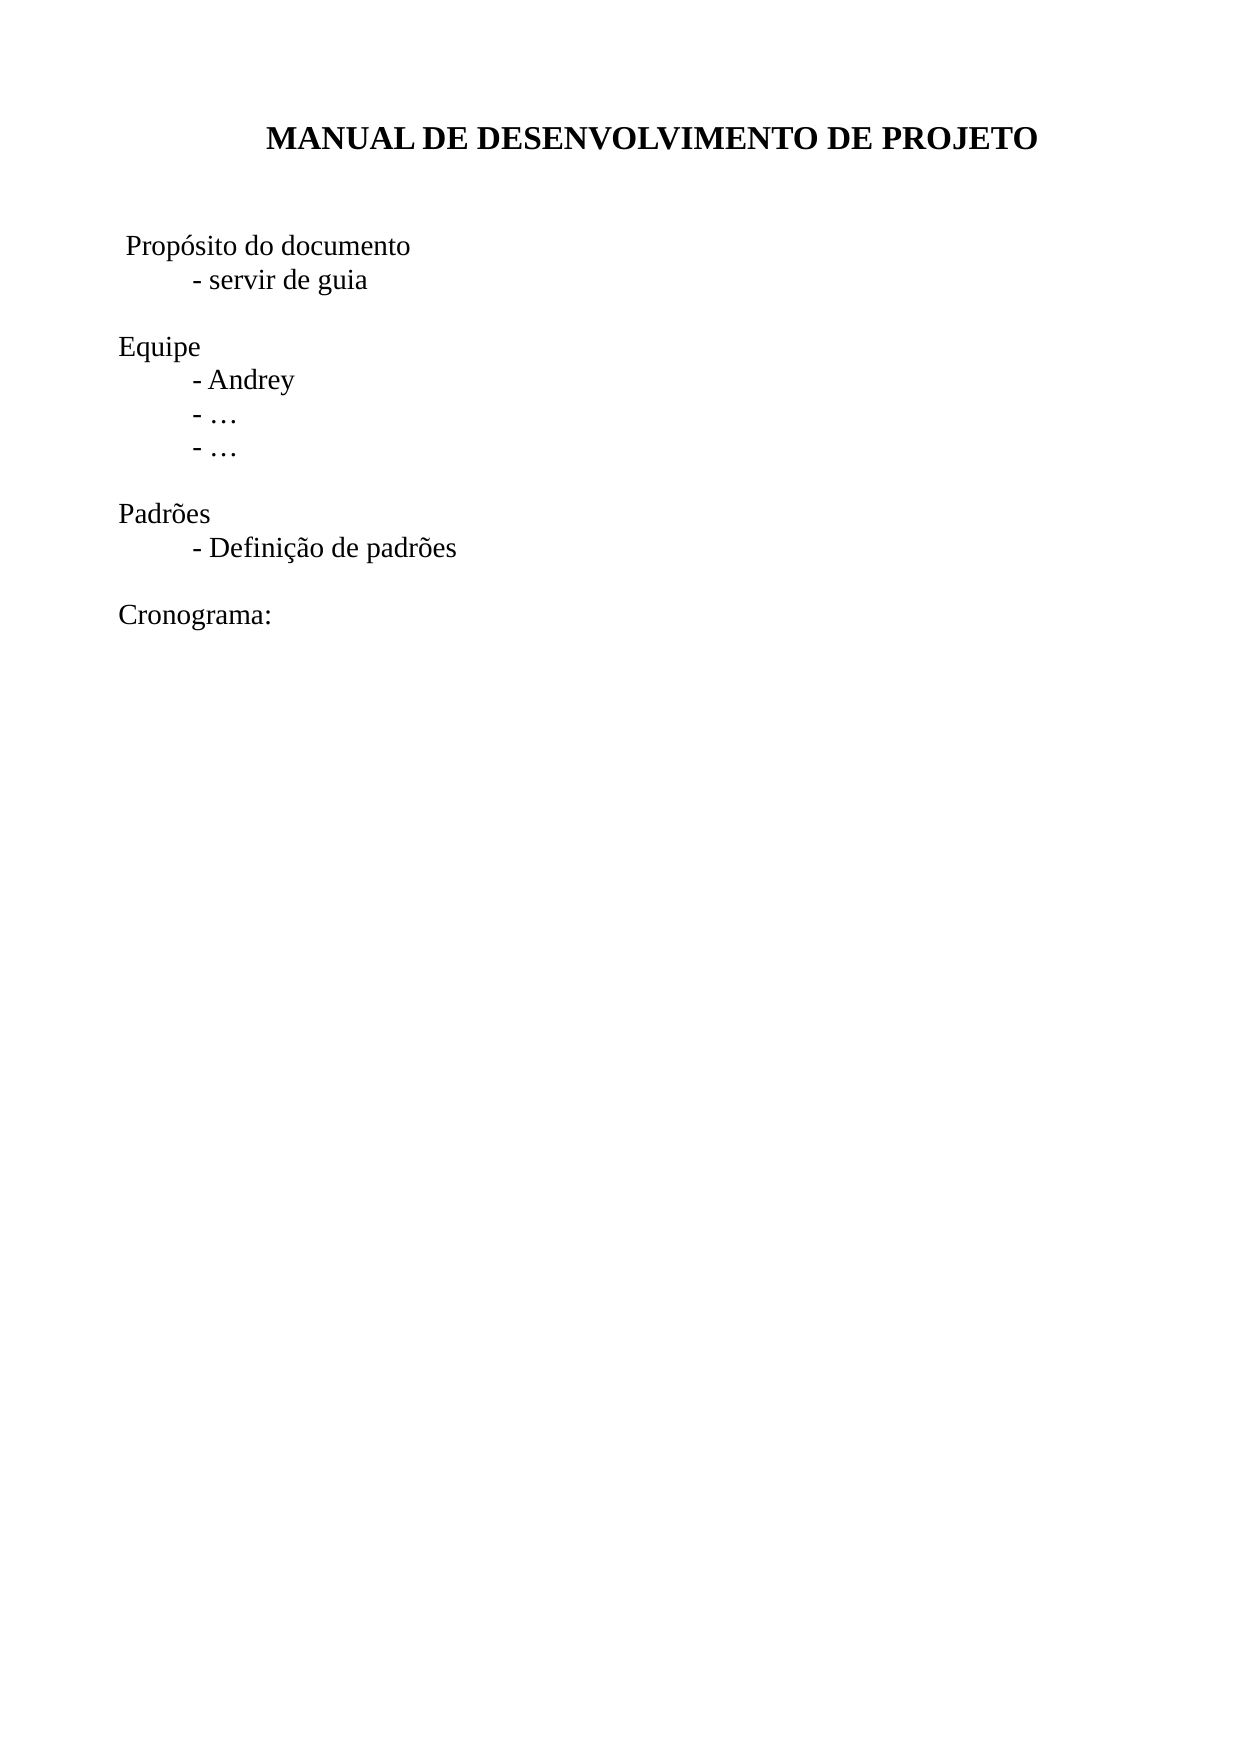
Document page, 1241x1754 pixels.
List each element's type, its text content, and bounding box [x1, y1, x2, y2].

text Equipe [118, 329, 1122, 362]
text Padrões [118, 497, 1122, 530]
text - servir de guia [118, 262, 1122, 295]
text - Andrey [118, 362, 1122, 396]
text - … [118, 429, 1122, 463]
text - … [118, 396, 1122, 429]
text Cronograma: [118, 597, 1122, 631]
text - Definição de padrões [118, 530, 1122, 564]
text Propósito do documento [118, 228, 1122, 262]
text MANUAL DE DESENVOLVIMENTO DE PROJETO [118, 118, 1122, 156]
